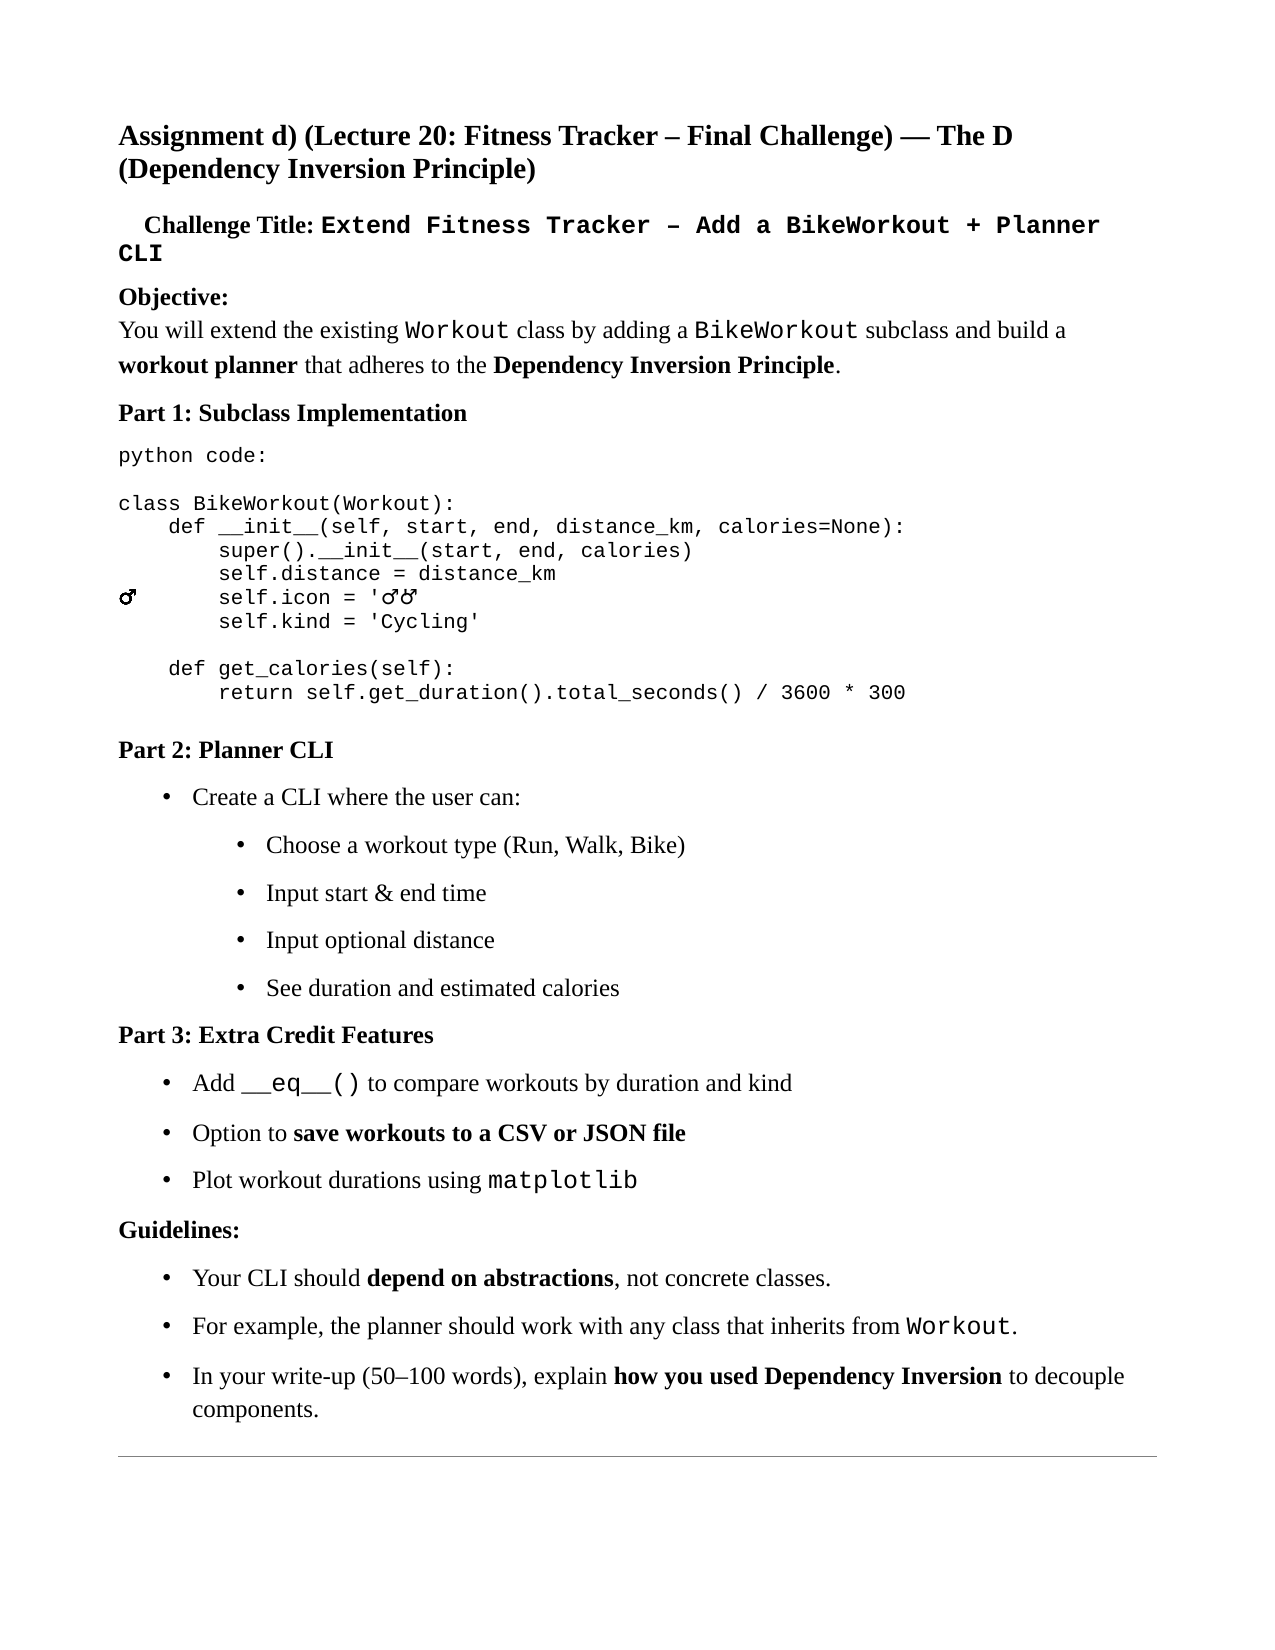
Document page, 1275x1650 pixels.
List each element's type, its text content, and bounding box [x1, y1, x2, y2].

text Objective: You will extend the existing Workout class by adding a BikeWorkout subclass and build a workout planner that adheres to the Dependency Inversion Principle. [118, 282, 1157, 379]
text self.icon = '🚴🏽‍♂️' [118, 587, 1157, 611]
list Add __eq__() to compare workouts by duration and kind [162, 1068, 1157, 1099]
text self.distance = distance_km [118, 563, 1157, 587]
text def __init__(self, start, end, distance_km, calories=None): [118, 516, 1157, 540]
list Choose a workout type (Run, Walk, Bike) [236, 830, 1157, 859]
subtitle 🚴🏽‍Assignment d) (Lecture 20: Fitness Tracker – Final Challenge) — The D (Dependency Inversion Principle) [118, 118, 1157, 185]
list Input start & end time [236, 878, 1157, 906]
text class BikeWorkout(Workout): [118, 492, 1157, 516]
list See duration and estimated calories [236, 973, 1157, 1002]
list Input optional distance [236, 925, 1157, 954]
list Plot workout durations using matplotlib [162, 1166, 1157, 1196]
subtitle 📝 Challenge Title: Extend Fitness Tracker – Add a BikeWorkout + Planner CLI [118, 210, 1157, 269]
list Your CLI should depend on abstractions, not concrete classes. [162, 1263, 1157, 1292]
text self.kind = 'Cycling' [118, 611, 1157, 634]
text return self.get_duration().total_seconds() / 3600 * 300 [118, 682, 1157, 705]
text Part 1: Subclass Implementation [118, 398, 1157, 426]
text Guidelines: [118, 1216, 1157, 1244]
text python code: [118, 445, 1157, 469]
text Part 3: Extra Credit Features [118, 1020, 1157, 1049]
list Create a CLI where the user can: [162, 782, 1157, 811]
list For example, the planner should work with any class that inherits from Workout. [162, 1311, 1157, 1342]
text def get_calories(self): [118, 658, 1157, 682]
text super().__init__(start, end, calories) [118, 540, 1157, 563]
list Option to save workouts to a CSV or JSON file [162, 1118, 1157, 1147]
text Part 2: Planner CLI [118, 735, 1157, 763]
list In your write-up (50–100 words), explain how you used Dependency Inversion to decouple components. [162, 1361, 1157, 1423]
